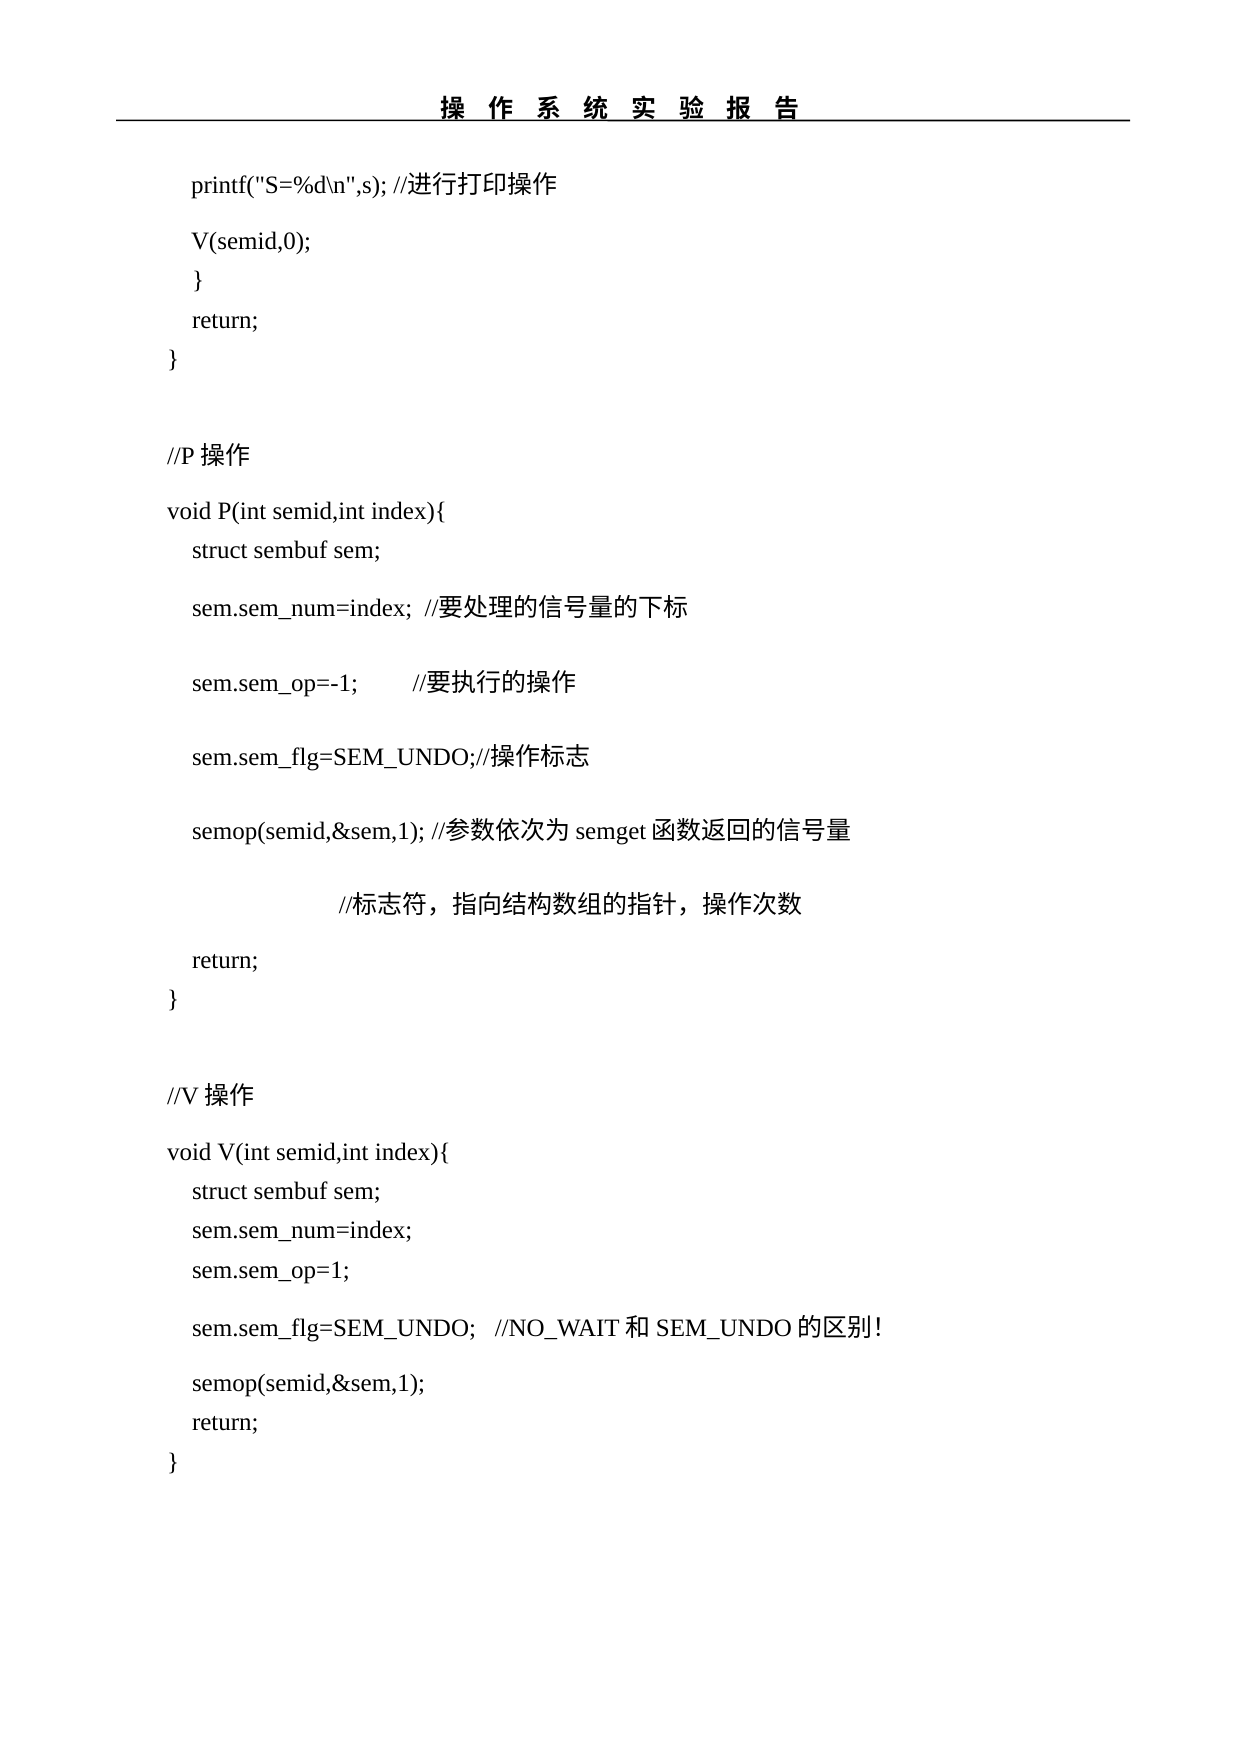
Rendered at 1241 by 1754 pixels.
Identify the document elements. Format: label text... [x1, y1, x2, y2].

text } [117, 1446, 1123, 1478]
text semop(semid,&sem,1); //参数依次为semget函数返回的信号量 [117, 796, 1123, 861]
text //P操作 [117, 421, 1123, 486]
text sem.sem_flg=SEM_UNDO;//操作标志 [117, 722, 1123, 787]
text } [117, 264, 1123, 297]
text V(semid,0); [117, 225, 1123, 257]
text void V(int semid,int index){ [117, 1135, 1123, 1168]
text sem.sem_op=1; [117, 1253, 1123, 1286]
text sem.sem_flg=SEM_UNDO; //NO_WAIT 和SEM_UNDO的区别！ [117, 1293, 1123, 1358]
text return; [117, 1406, 1123, 1439]
text } [117, 343, 1123, 375]
text //标志符，指向结构数组的指针，操作次数 [117, 870, 1123, 935]
text } [117, 983, 1123, 1016]
text void P(int semid,int index){ [117, 495, 1123, 527]
text return; [117, 944, 1123, 976]
text struct sembuf sem; [117, 534, 1123, 567]
text return; [117, 303, 1123, 336]
text struct sembuf sem; [117, 1174, 1123, 1207]
text sem.sem_op=-1; //要执行的操作 [117, 648, 1123, 713]
text sem.sem_num=index; [117, 1214, 1123, 1246]
text printf("S=%d\n",s); //进行打印操作 [117, 151, 1123, 216]
text semop(semid,&sem,1); [117, 1367, 1123, 1399]
text //V操作 [117, 1061, 1123, 1126]
text sem.sem_num=index; //要处理的信号量的下标 [117, 573, 1123, 638]
